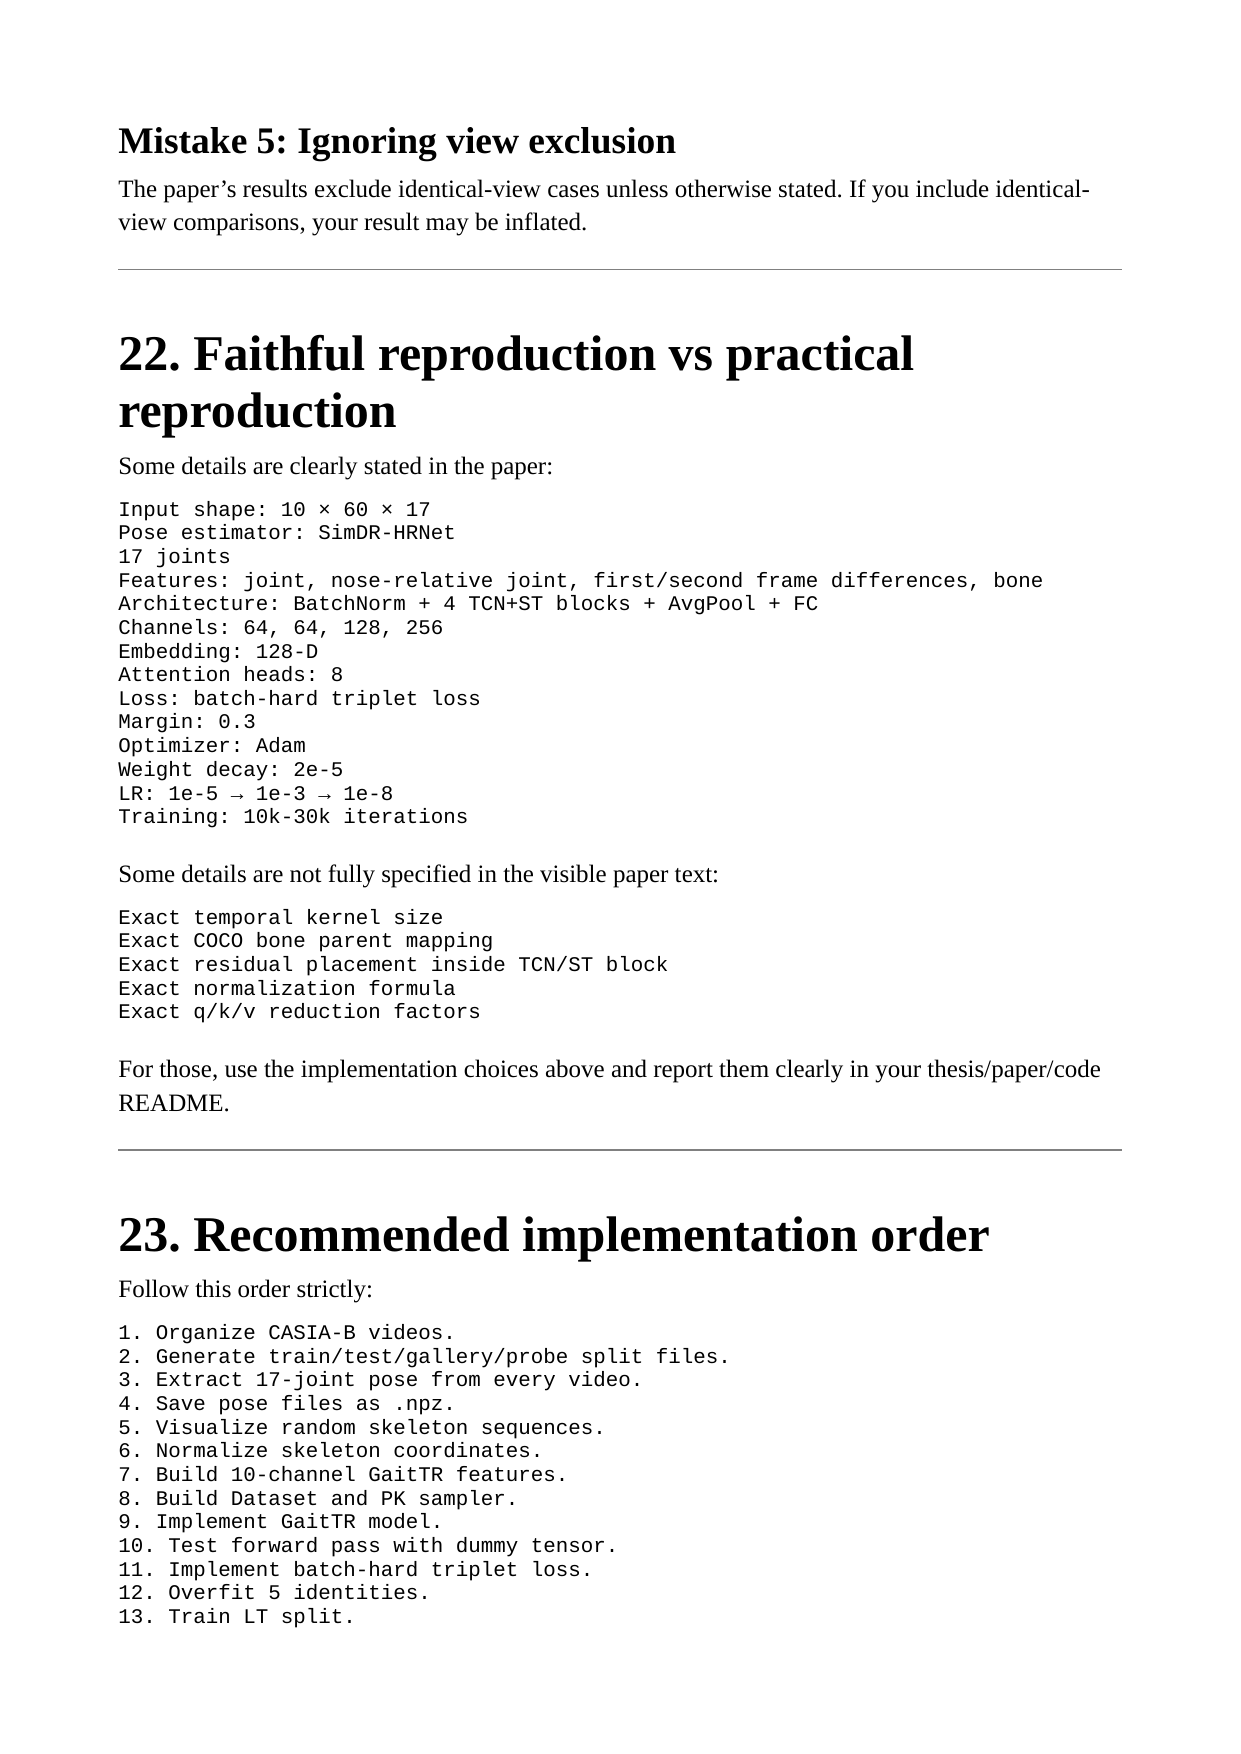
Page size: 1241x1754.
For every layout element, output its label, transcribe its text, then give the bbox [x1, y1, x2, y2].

text Input shape: 10 × 60 × 17 [118, 499, 1122, 522]
text 4. Save pose files as .npz. [118, 1393, 1122, 1417]
text Weight decay: 2e-5 [118, 759, 1122, 782]
text 12. Overfit 5 identities. [118, 1582, 1122, 1606]
text 9. Implement GaitTR model. [118, 1511, 1122, 1535]
text 3. Extract 17-joint pose from every video. [118, 1369, 1122, 1393]
subtitle 23. Recommended implementation order [118, 1204, 1122, 1262]
text Some details are not fully specified in the visible paper text: [118, 859, 1122, 888]
text Exact normalization formula [118, 978, 1122, 1001]
text Some details are clearly stated in the paper: [118, 451, 1122, 480]
text 5. Visualize random skeleton sequences. [118, 1417, 1122, 1440]
text 13. Train LT split. [118, 1606, 1122, 1629]
text Exact q/k/v reduction factors [118, 1001, 1122, 1025]
subtitle 22. Faithful reproduction vs practical reproduction [118, 324, 1122, 439]
text 11. Implement batch-hard triplet loss. [118, 1558, 1122, 1582]
text Optimizer: Adam [118, 735, 1122, 759]
text 6. Normalize skeleton coordinates. [118, 1440, 1122, 1464]
text Attention heads: 8 [118, 664, 1122, 688]
text Embedding: 128-D [118, 641, 1122, 664]
text For those, use the implementation choices above and report them clearly in your thesis/paper/code README. [118, 1054, 1122, 1116]
text Follow this order strictly: [118, 1274, 1122, 1303]
text Exact residual placement inside TCN/ST block [118, 954, 1122, 978]
text Loss: batch-hard triplet loss [118, 688, 1122, 712]
text 8. Build Dataset and PK sampler. [118, 1488, 1122, 1511]
text Pose estimator: SimDR-HRNet [118, 522, 1122, 546]
text Margin: 0.3 [118, 712, 1122, 735]
text 2. Generate train/test/gallery/probe split files. [118, 1346, 1122, 1369]
text Channels: 64, 64, 128, 256 [118, 617, 1122, 641]
text 7. Build 10-channel GaitTR features. [118, 1464, 1122, 1488]
text Exact temporal kernel size [118, 907, 1122, 931]
text 1. Organize CASIA-B videos. [118, 1322, 1122, 1346]
text Features: joint, nose-relative joint, first/second frame differences, bone [118, 570, 1122, 593]
text 17 joints [118, 546, 1122, 570]
text Exact COCO bone parent mapping [118, 931, 1122, 954]
subtitle Mistake 5: Ignoring view exclusion [118, 118, 1122, 161]
text The paper’s results exclude identical-view cases unless otherwise stated. If you include identical-view comparisons, your result may be inflated. [118, 174, 1122, 236]
text LR: 1e-5 → 1e-3 → 1e-8 [118, 782, 1122, 806]
text Architecture: BatchNorm + 4 TCN+ST blocks + AvgPool + FC [118, 593, 1122, 617]
text 10. Test forward pass with dummy tensor. [118, 1535, 1122, 1558]
text Training: 10k-30k iterations [118, 806, 1122, 830]
